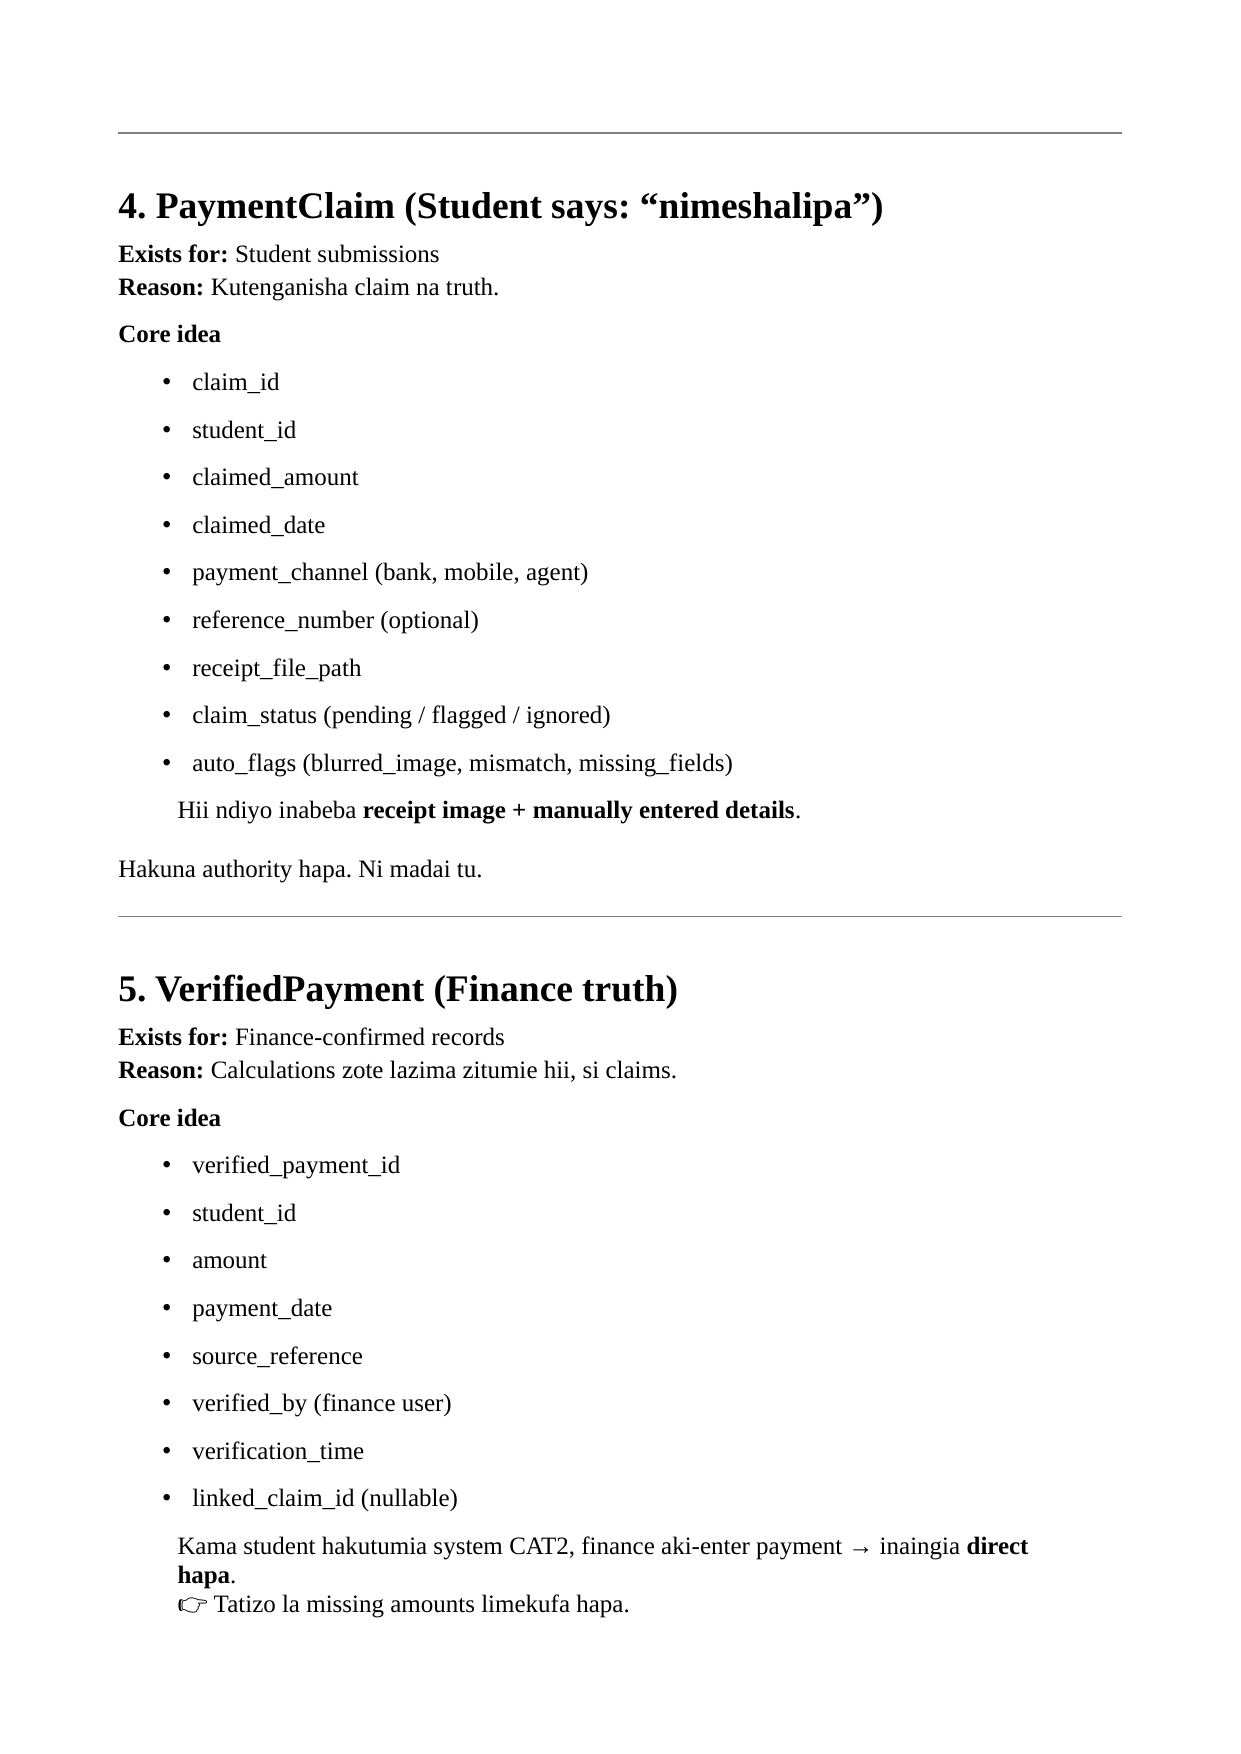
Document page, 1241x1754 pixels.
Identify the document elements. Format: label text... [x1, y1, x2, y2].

subtitle 5. VerifiedPayment (Finance truth) [118, 966, 1122, 1009]
text Exists for: Student submissions Reason: Kutenganisha claim na truth. [118, 239, 1122, 301]
list verified_payment_id [162, 1150, 1122, 1179]
list payment_channel (bank, mobile, agent) [162, 557, 1122, 586]
list claim_status (pending / flagged / ignored) [162, 700, 1122, 729]
list reference_number (optional) [162, 605, 1122, 634]
list amount [162, 1246, 1122, 1274]
text Kama student hakutumia system CAT2, finance aki-enter payment → inaingia direct hapa. 👉 Tatizo la missing amounts limekufa hapa. [177, 1531, 1063, 1617]
list claim_id [162, 367, 1122, 396]
list verified_by (finance user) [162, 1388, 1122, 1417]
text Hii ndiyo inabeba receipt image + manually entered details. [177, 796, 1063, 824]
text Exists for: Finance-confirmed records Reason: Calculations zote lazima zitumie hii, si claims. [118, 1022, 1122, 1084]
list verification_time [162, 1436, 1122, 1465]
list claimed_amount [162, 462, 1122, 491]
text Core idea [118, 319, 1122, 348]
list auto_flags (blurred_image, mismatch, missing_fields) [162, 748, 1122, 777]
list student_id [162, 415, 1122, 443]
list receipt_file_path [162, 653, 1122, 681]
list student_id [162, 1198, 1122, 1227]
list claimed_date [162, 510, 1122, 539]
subtitle 4. PaymentClaim (Student says: “nimeshalipa”) [118, 183, 1122, 226]
list source_reference [162, 1341, 1122, 1369]
list linked_claim_id (nullable) [162, 1483, 1122, 1512]
list payment_date [162, 1293, 1122, 1322]
text Core idea [118, 1103, 1122, 1131]
text Hakuna authority hapa. Ni madai tu. [118, 854, 1122, 882]
